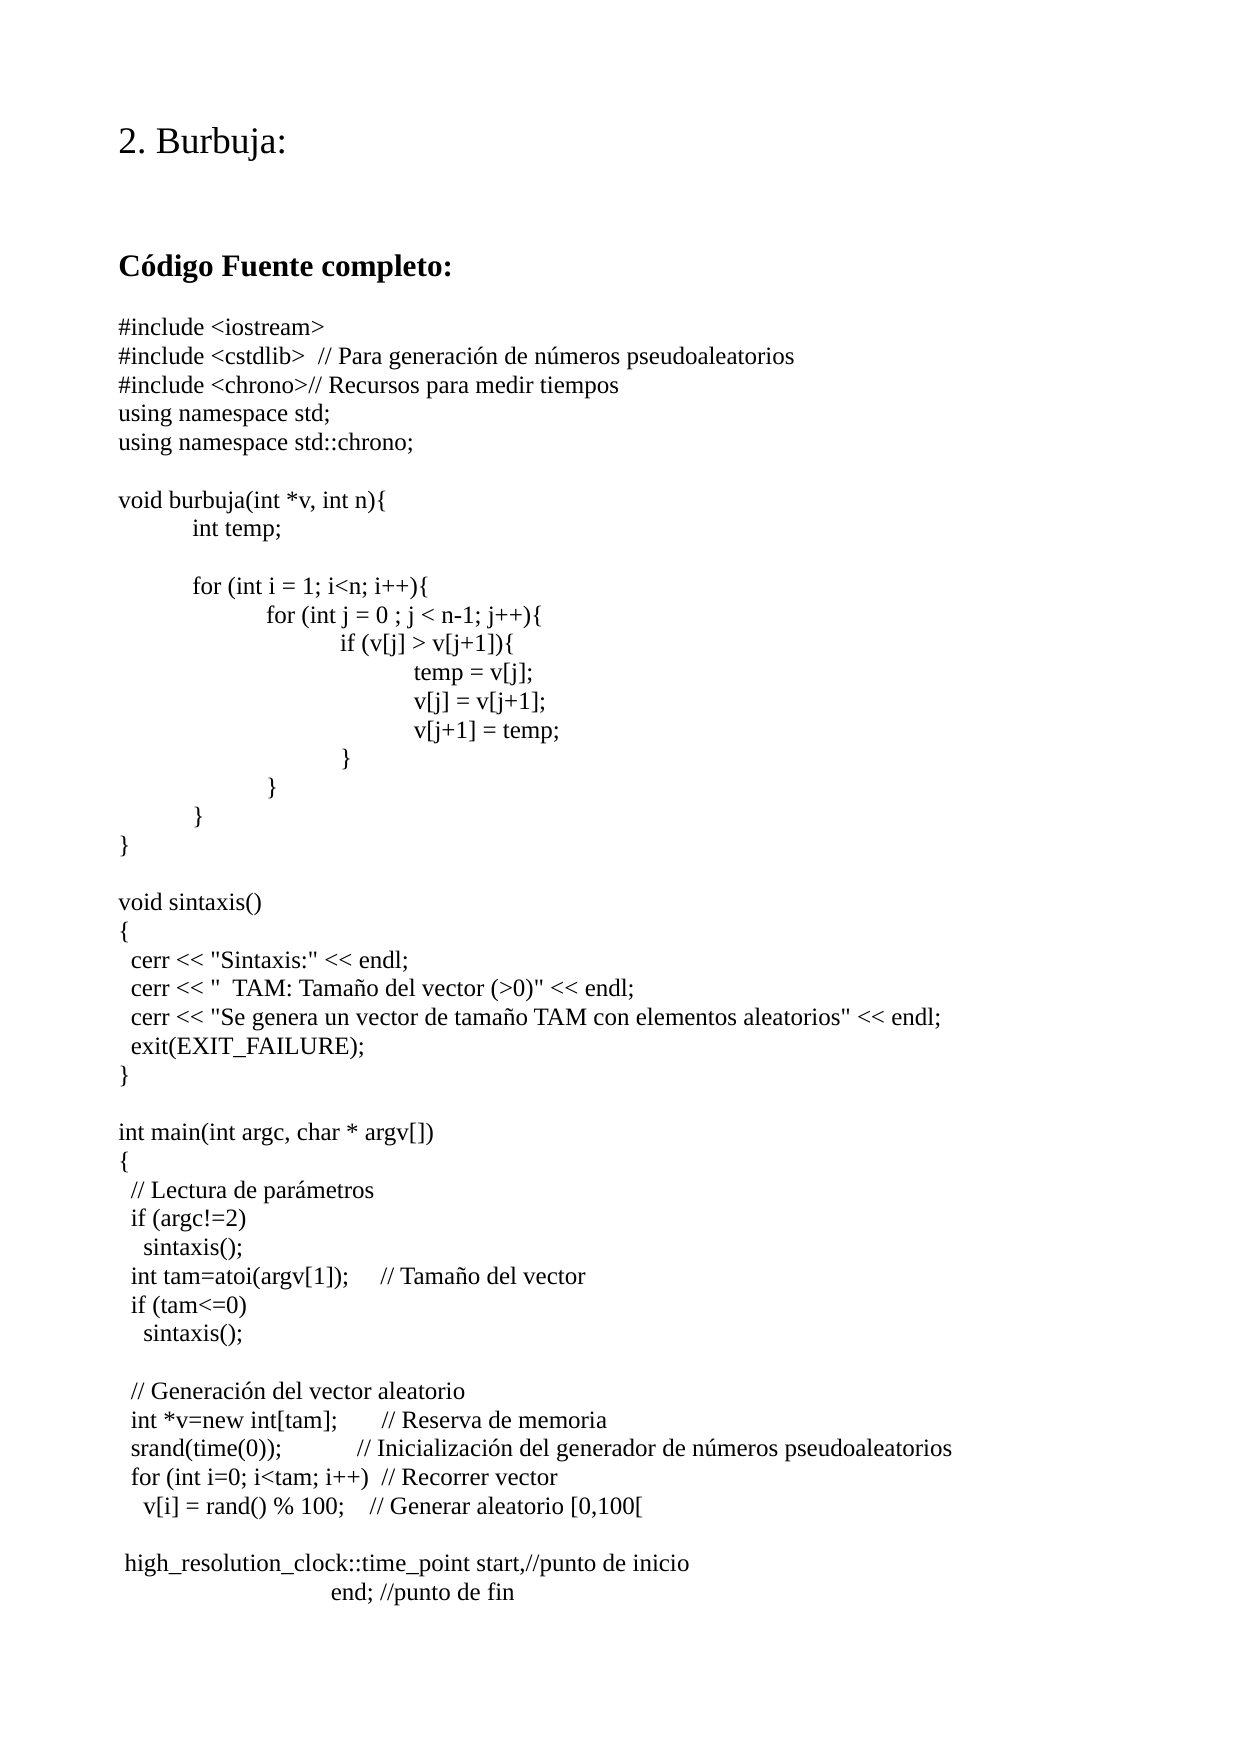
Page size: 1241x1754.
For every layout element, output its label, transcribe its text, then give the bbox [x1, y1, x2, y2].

text { [118, 916, 1122, 945]
text int temp; [118, 513, 1122, 542]
text cerr << "Se genera un vector de tamaño TAM con elementos aleatorios" << endl; [118, 1002, 1122, 1031]
text srand(time(0)); // Inicialización del generador de números pseudoaleatorios [118, 1433, 1122, 1462]
text sintaxis(); [118, 1318, 1122, 1347]
text cerr << " TAM: Tamaño del vector (>0)" << endl; [118, 973, 1122, 1002]
text // Lectura de parámetros [118, 1175, 1122, 1203]
text if (v[j] > v[j+1]){ [118, 628, 1122, 657]
text v[j] = v[j+1]; [118, 686, 1122, 715]
text if (tam<=0) [118, 1290, 1122, 1318]
text cerr << "Sintaxis:" << endl; [118, 945, 1122, 973]
text v[j+1] = temp; [118, 715, 1122, 743]
text for (int i = 1; i<n; i++){ [118, 571, 1122, 600]
text { [118, 1146, 1122, 1175]
text for (int j = 0 ; j < n-1; j++){ [118, 600, 1122, 628]
text sintaxis(); [118, 1232, 1122, 1261]
text int main(int argc, char * argv[]) [118, 1117, 1122, 1146]
text exit(EXIT_FAILURE); [118, 1031, 1122, 1060]
text temp = v[j]; [118, 657, 1122, 686]
text int tam=atoi(argv[1]); // Tamaño del vector [118, 1261, 1122, 1290]
text 2. Burbuja: [118, 118, 1122, 161]
text using namespace std; [118, 398, 1122, 427]
text void sintaxis() [118, 887, 1122, 916]
text } [118, 772, 1122, 801]
text end; //punto de fin [118, 1577, 1122, 1606]
text using namespace std::chrono; [118, 427, 1122, 456]
text #include <cstdlib> // Para generación de números pseudoaleatorios [118, 341, 1122, 370]
text #include <chrono>// Recursos para medir tiempos [118, 370, 1122, 398]
text } [118, 801, 1122, 830]
text } [118, 830, 1122, 858]
text } [118, 743, 1122, 772]
text int *v=new int[tam]; // Reserva de memoria [118, 1405, 1122, 1433]
text } [118, 1060, 1122, 1088]
text void burbuja(int *v, int n){ [118, 485, 1122, 513]
text for (int i=0; i<tam; i++) // Recorrer vector [118, 1462, 1122, 1491]
text if (argc!=2) [118, 1203, 1122, 1232]
text Código Fuente completo: [118, 247, 1122, 283]
text #include <iostream> [118, 312, 1122, 341]
text v[i] = rand() % 100; // Generar aleatorio [0,100[ [118, 1491, 1122, 1520]
text high_resolution_clock::time_point start,//punto de inicio [118, 1548, 1122, 1577]
text // Generación del vector aleatorio [118, 1376, 1122, 1405]
